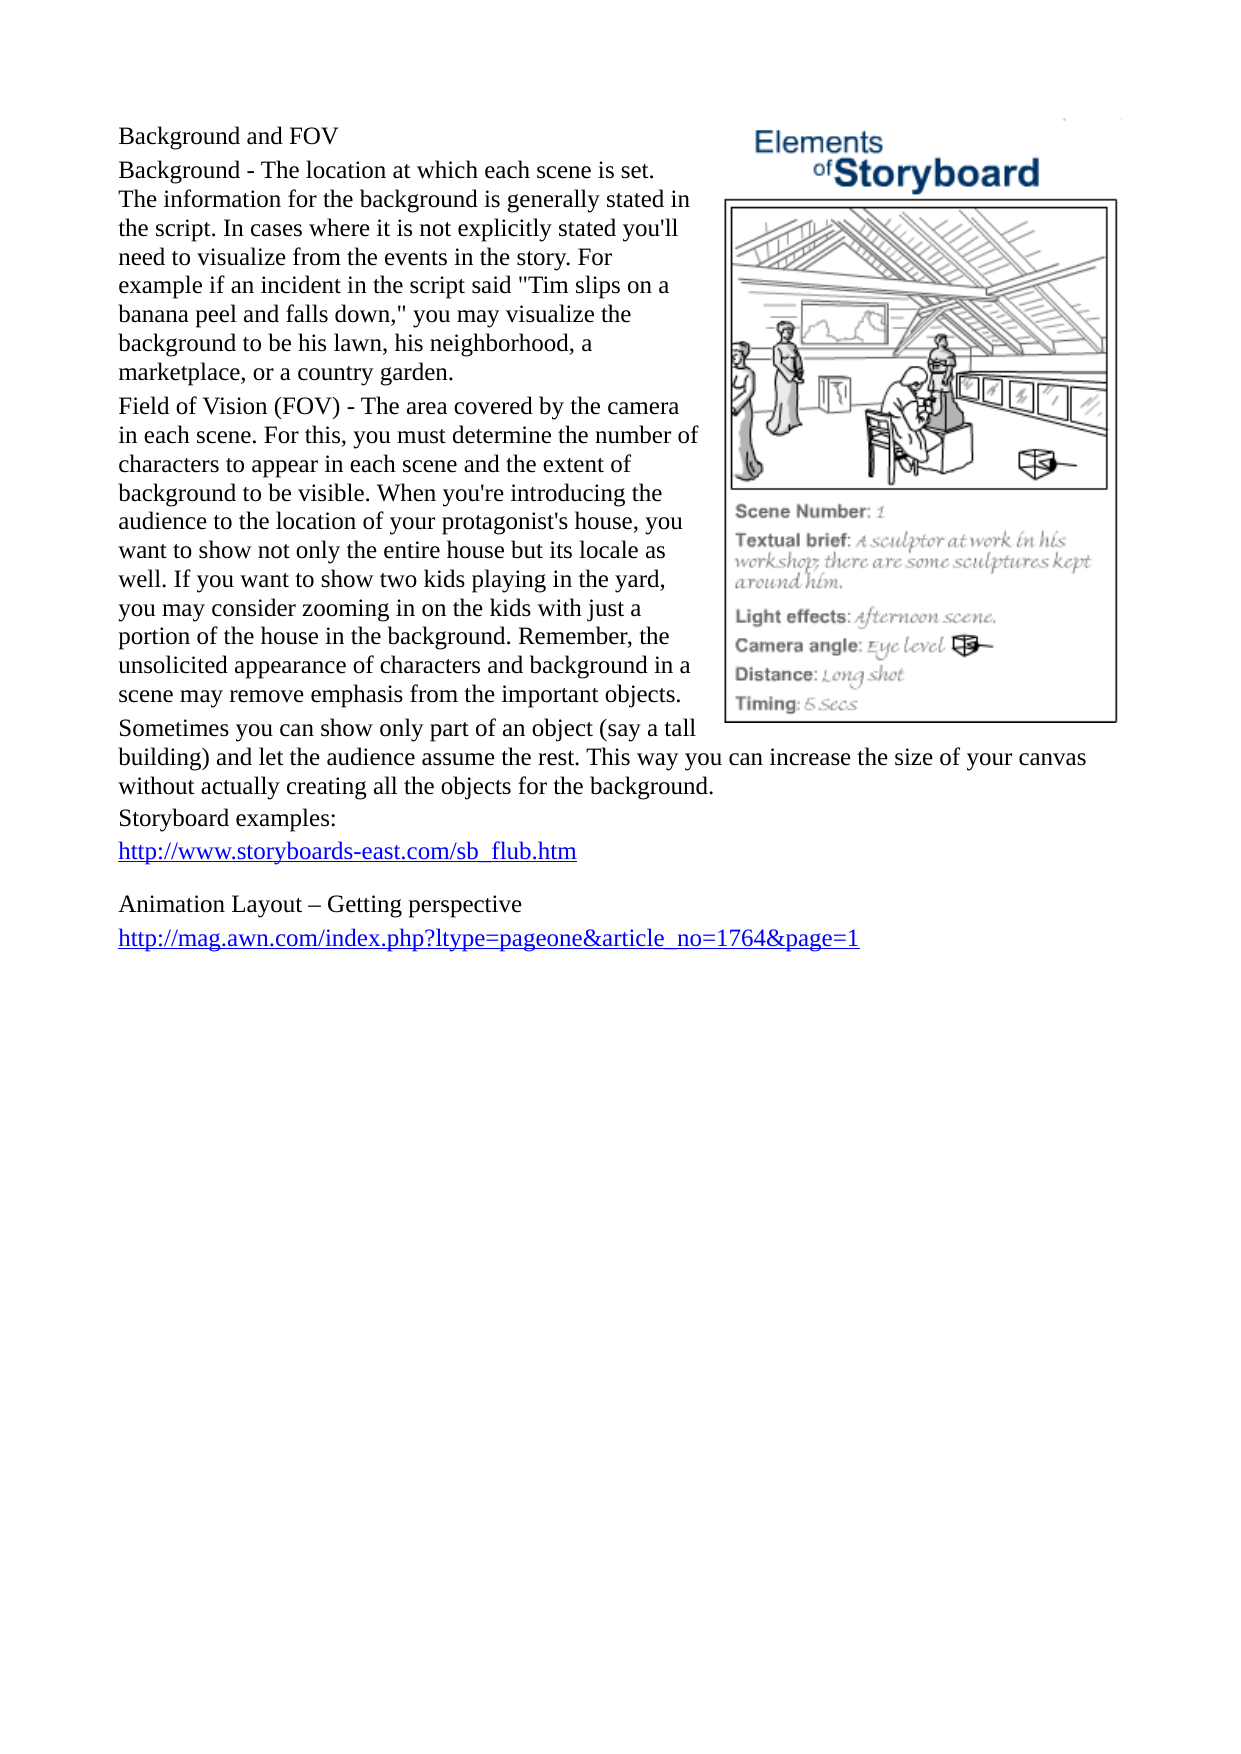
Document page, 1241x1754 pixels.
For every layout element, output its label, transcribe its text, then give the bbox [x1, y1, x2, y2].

picture [717, 118, 1122, 723]
text Field of Vision (FOV) - The area covered by the camera in each scene. For this, you must determine the number of characters to appear in each scene and the extent of background to be visible. When you're introducing the audience to the location of your protagonist's house, you want to show not only the entire house but its locale as well. If you want to show two kids playing in the yard, you may consider zooming in on the kids with just a portion of the house in the background. Remember, the unsolicited appearance of characters and background in a scene may remove emphasis from the important objects. [118, 391, 717, 708]
text Storyboard examples: http://www.storyboards-east.com/sb_flub.htm [118, 803, 1122, 864]
title Background and FOV [118, 121, 717, 150]
text Background - The location at which each scene is set. The information for the background is generally stated in the script. In cases where it is not explicitly stated you'll need to visualize from the events in the story. For example if an incident in the script said "Tim slips on a banana peel and falls down," you may visualize the background to be his lawn, his neighborhood, a marketplace, or a country garden. [118, 156, 717, 386]
text Animation Layout – Getting perspective http://mag.awn.com/index.php?ltype=pageone&article_no=1764&page=1 [118, 889, 1122, 951]
text Sometimes you can show only part of an object (say a tall building) and let the audience assume the rest. This way you can increase the size of your canvas without actually creating all the objects for the background. [118, 713, 1122, 800]
